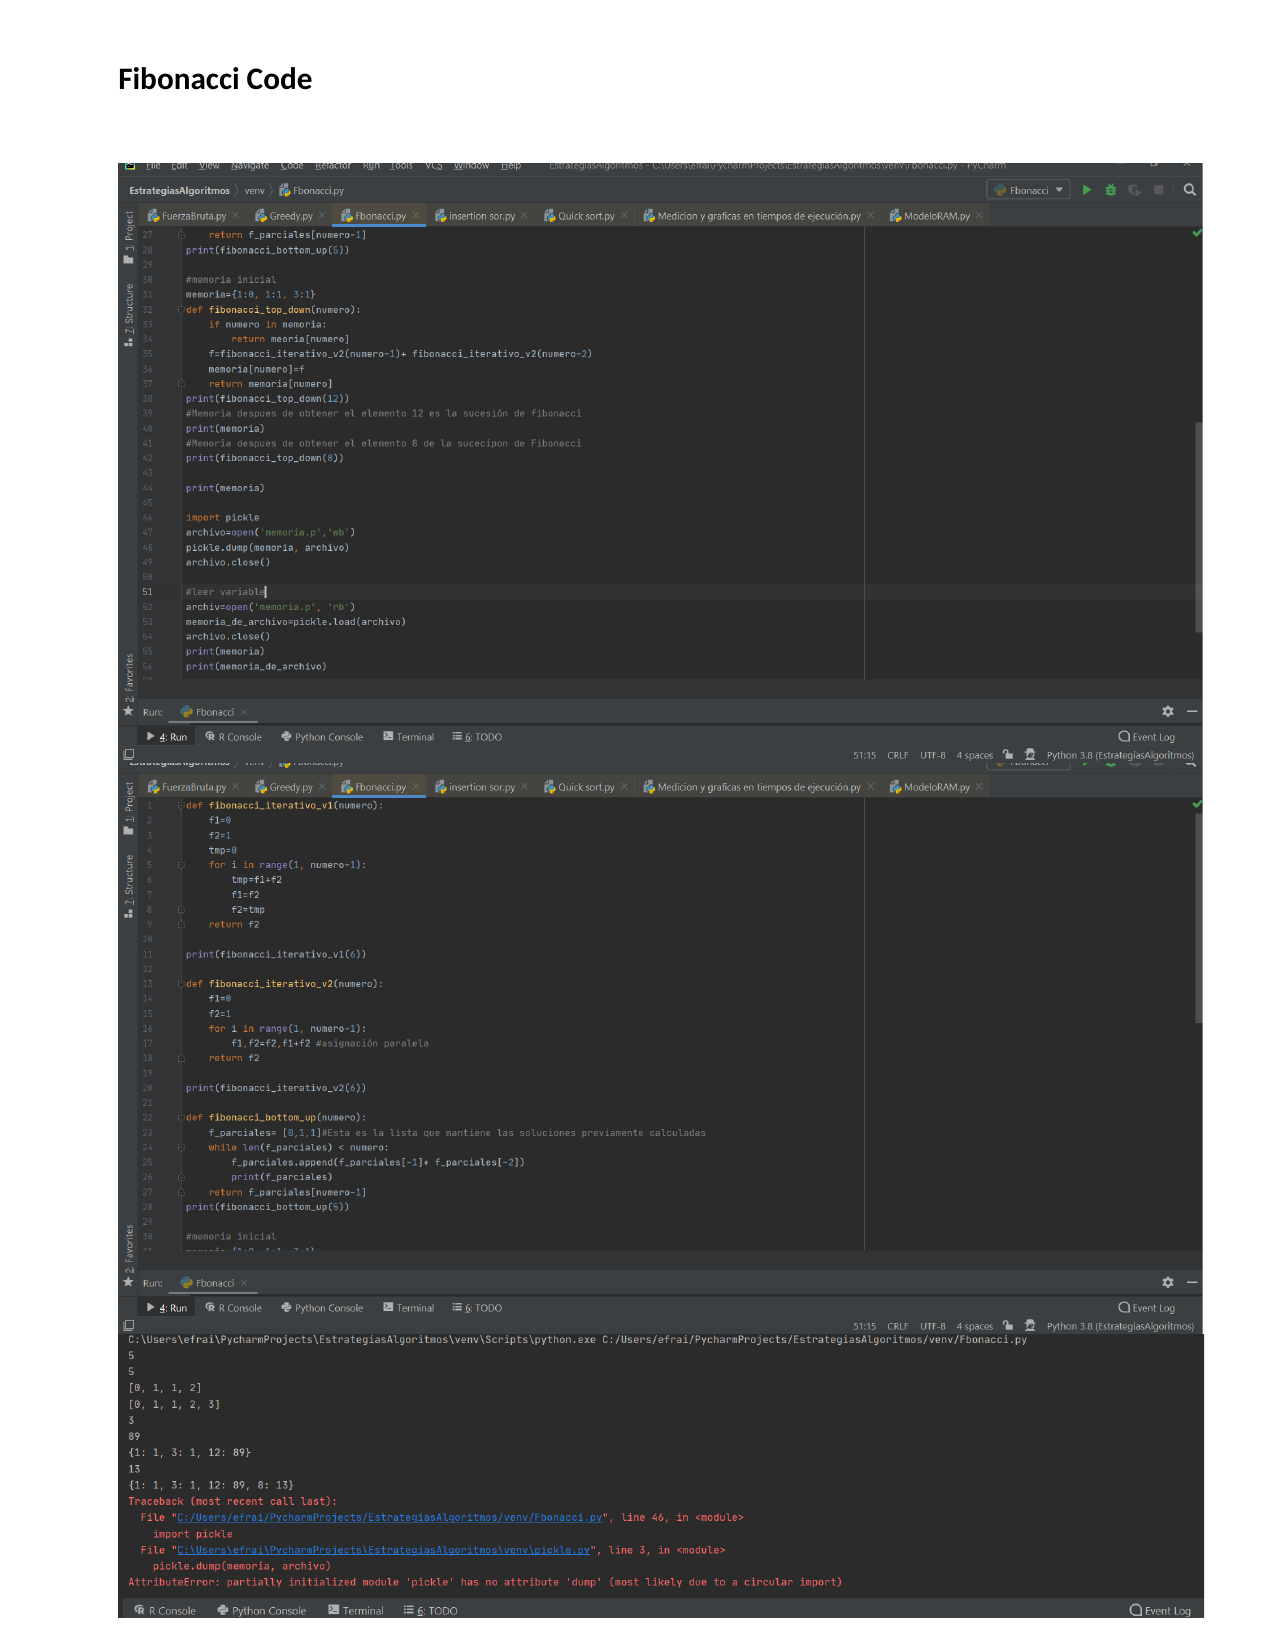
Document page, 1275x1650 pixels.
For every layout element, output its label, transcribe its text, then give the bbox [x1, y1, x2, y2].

text Fibonacci Code [118, 59, 1205, 97]
